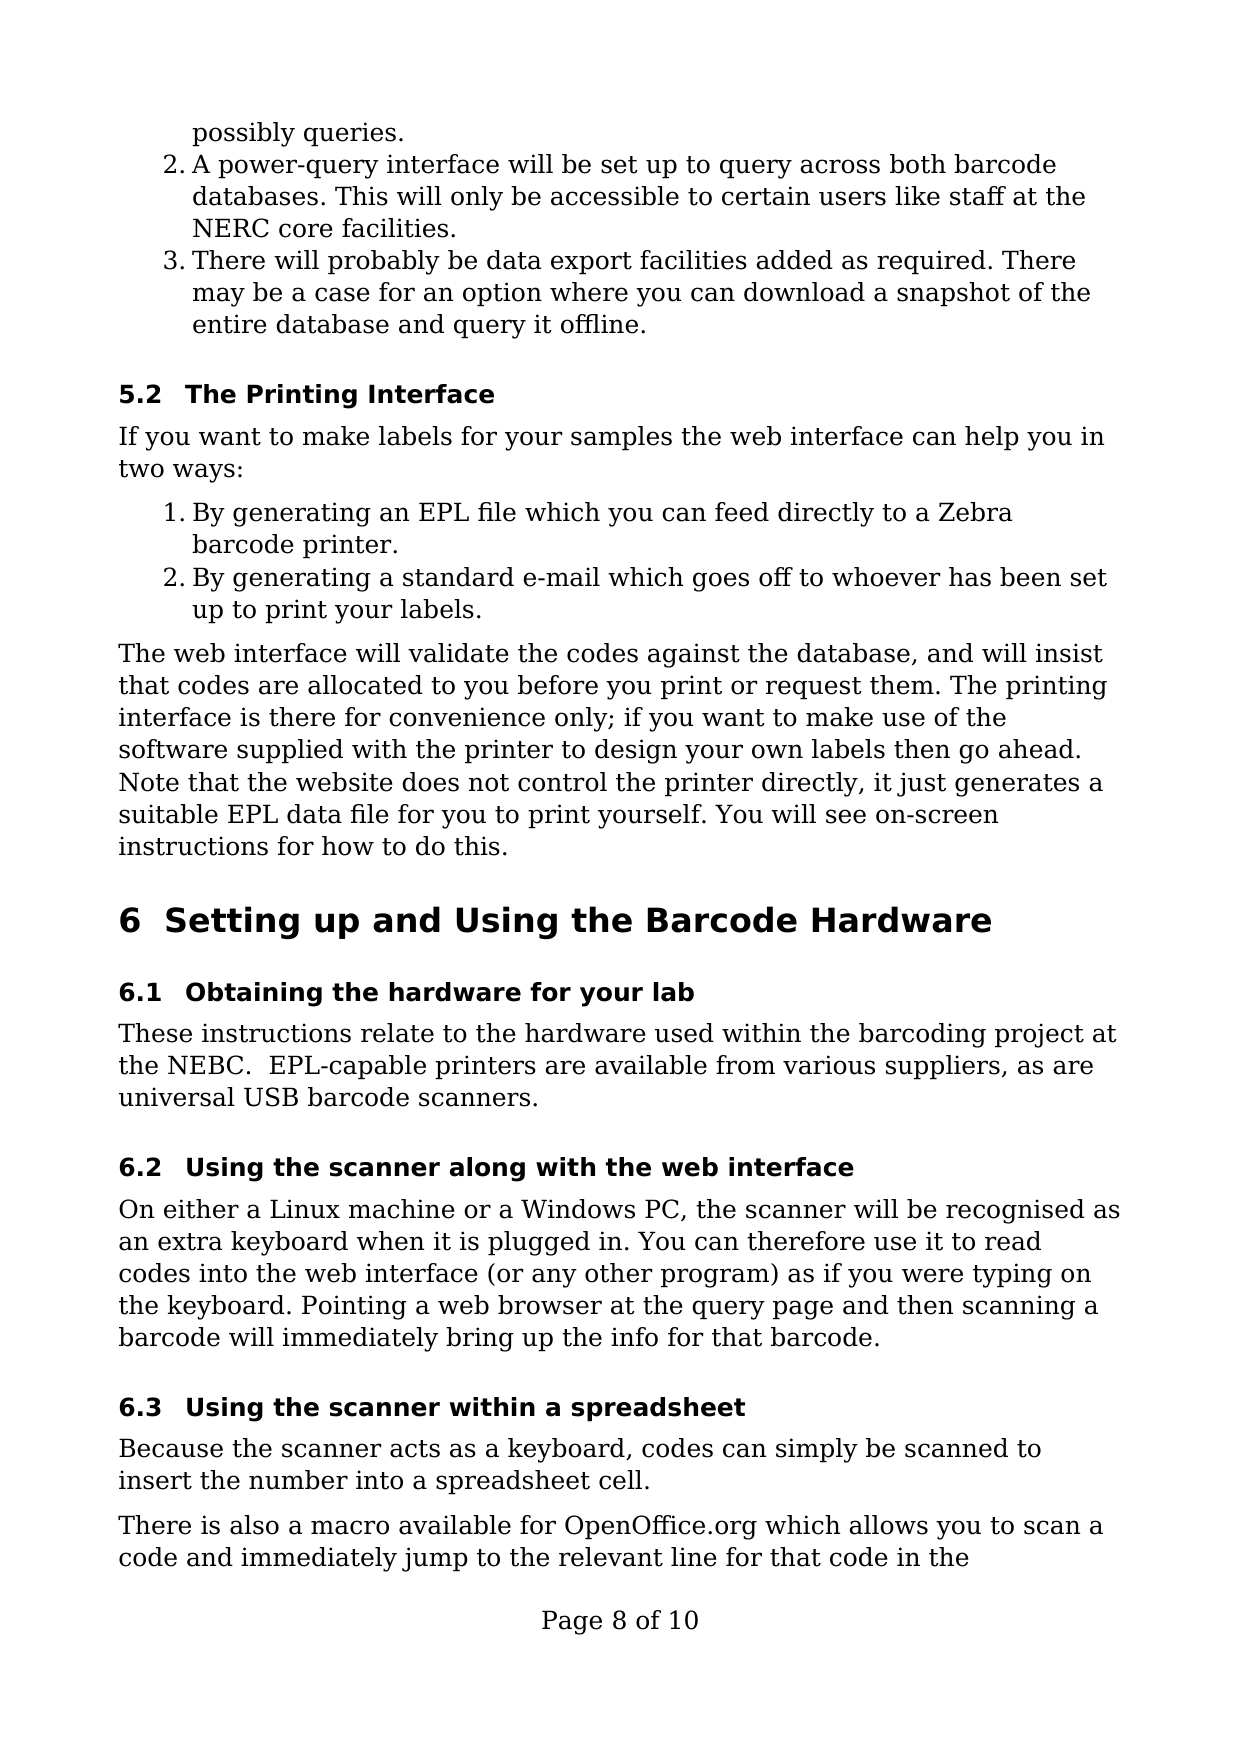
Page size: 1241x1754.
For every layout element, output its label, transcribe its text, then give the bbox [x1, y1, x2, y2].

list A power-query interface will be set up to query across both barcode databases. This will only be accessible to certain users like staff at the NERC core facilities. [162, 150, 1122, 243]
subtitle Using the scanner along with the web interface [118, 1153, 1122, 1182]
list There will probably be data export facilities added as required. There may be a case for an option where you can download a snapshot of the entire database and query it offline. [162, 246, 1122, 340]
subtitle Setting up and Using the Barcode Hardware [118, 901, 1122, 940]
text The web interface will validate the codes against the database, and will insist that codes are allocated to you before you print or request them. The printing interface is there for convenience only; if you want to make use of the software supplied with the printer to design your own labels then go ahead. Note that the website does not control the printer directly, it just generates a suitable EPL data file for you to print yourself. You will see on-screen instructions for how to do this. [118, 639, 1122, 861]
text If you want to make labels for your samples the web interface can help you in two ways: [118, 422, 1122, 483]
list possibly queries. [162, 118, 1122, 147]
text These instructions relate to the hardware used within the barcoding project at the NEBC. EPL-capable printers are available from various suppliers, as are universal USB barcode scanners. [118, 1019, 1122, 1113]
text There is also a macro available for OpenOffice.org which allows you to scan a code and immediately jump to the relevant line for that code in the [118, 1511, 1122, 1572]
subtitle Using the scanner within a spreadsheet [118, 1393, 1122, 1422]
list By generating a standard e-mail which goes off to whoever has been set up to print your labels. [162, 563, 1122, 624]
list By generating an EPL file which you can feed directly to a Zebra barcode printer. [162, 498, 1122, 560]
text On either a Linux machine or a Windows PC, the scanner will be recognised as an extra keyboard when it is plugged in. You can therefore use it to read codes into the web interface (or any other program) as if you were typing on the keyboard. Pointing a web browser at the query page and then scanning a barcode will immediately bring up the info for that barcode. [118, 1195, 1122, 1352]
subtitle The Printing Interface [118, 380, 1122, 409]
text Because the scanner acts as a keyboard, codes can simply be scanned to insert the number into a spreadsheet cell. [118, 1434, 1122, 1496]
subtitle Obtaining the hardware for your lab [118, 978, 1122, 1007]
